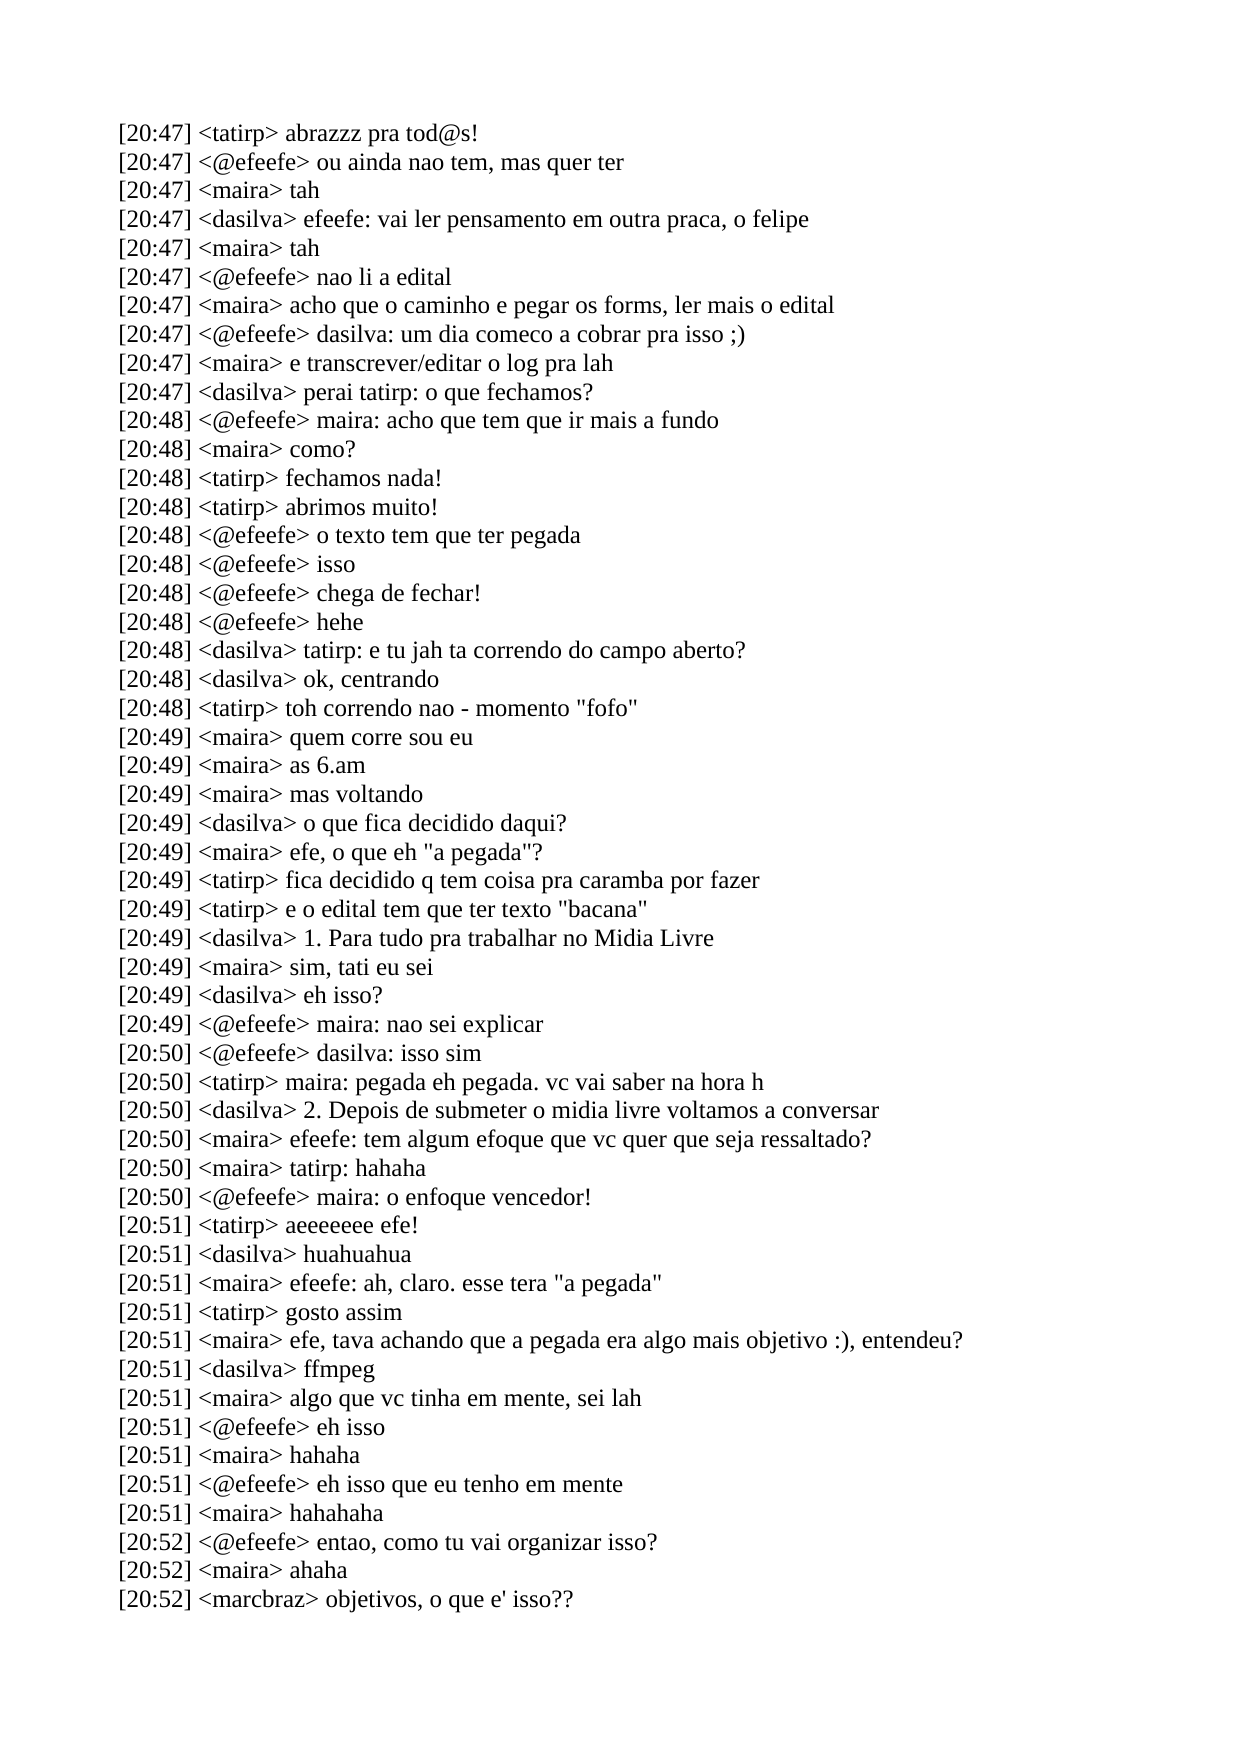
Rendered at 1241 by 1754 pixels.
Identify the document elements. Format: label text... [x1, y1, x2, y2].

text [20:47] <@efeefe> nao li a edital [118, 262, 1122, 291]
text [20:50] <@efeefe> maira: o enfoque vencedor! [118, 1182, 1122, 1211]
text [20:51] <maira> algo que vc tinha em mente, sei lah [118, 1383, 1122, 1412]
text [20:47] <dasilva> efeefe: vai ler pensamento em outra praca, o felipe [118, 204, 1122, 233]
text [20:49] <maira> quem corre sou eu [118, 722, 1122, 751]
text [20:47] <maira> e transcrever/editar o log pra lah [118, 348, 1122, 377]
text [20:50] <dasilva> 2. Depois de submeter o midia livre voltamos a conversar [118, 1096, 1122, 1124]
text [20:51] <tatirp> aeeeeeee efe! [118, 1211, 1122, 1239]
text [20:51] <maira> efeefe: ah, claro. esse tera "a pegada" [118, 1268, 1122, 1297]
text [20:52] <maira> ahaha [118, 1556, 1122, 1584]
text [20:49] <dasilva> 1. Para tudo pra trabalhar no Midia Livre [118, 923, 1122, 952]
text [20:48] <tatirp> toh correndo nao - momento "fofo" [118, 693, 1122, 722]
text [20:49] <maira> mas voltando [118, 779, 1122, 808]
text [20:49] <dasilva> eh isso? [118, 981, 1122, 1009]
text [20:49] <@efeefe> maira: nao sei explicar [118, 1009, 1122, 1038]
text [20:48] <tatirp> abrimos muito! [118, 492, 1122, 521]
text [20:50] <maira> tatirp: hahaha [118, 1153, 1122, 1182]
text [20:47] <tatirp> abrazzz pra tod@s! [118, 118, 1122, 147]
text [20:48] <@efeefe> maira: acho que tem que ir mais a fundo [118, 406, 1122, 434]
text [20:51] <@efeefe> eh isso que eu tenho em mente [118, 1469, 1122, 1498]
text [20:48] <@efeefe> isso [118, 549, 1122, 578]
text [20:51] <dasilva> huahuahua [118, 1239, 1122, 1268]
text [20:52] <@efeefe> entao, como tu vai organizar isso? [118, 1527, 1122, 1556]
text [20:47] <dasilva> perai tatirp: o que fechamos? [118, 377, 1122, 406]
text [20:47] <maira> tah [118, 176, 1122, 204]
text [20:47] <maira> tah [118, 233, 1122, 262]
text [20:48] <maira> como? [118, 434, 1122, 463]
text [20:52] <marcbraz> objetivos, o que e' isso?? [118, 1584, 1122, 1613]
text [20:49] <maira> efe, o que eh "a pegada"? [118, 837, 1122, 866]
text [20:47] <maira> acho que o caminho e pegar os forms, ler mais o edital [118, 291, 1122, 319]
text [20:48] <tatirp> fechamos nada! [118, 463, 1122, 492]
text [20:49] <tatirp> e o edital tem que ter texto "bacana" [118, 894, 1122, 923]
text [20:51] <dasilva> ffmpeg [118, 1354, 1122, 1383]
text [20:51] <maira> hahahaha [118, 1498, 1122, 1527]
text [20:50] <maira> efeefe: tem algum efoque que vc quer que seja ressaltado? [118, 1124, 1122, 1153]
text [20:48] <dasilva> tatirp: e tu jah ta correndo do campo aberto? [118, 636, 1122, 664]
text [20:51] <@efeefe> eh isso [118, 1412, 1122, 1441]
text [20:50] <tatirp> maira: pegada eh pegada. vc vai saber na hora h [118, 1067, 1122, 1096]
text [20:48] <@efeefe> o texto tem que ter pegada [118, 521, 1122, 549]
text [20:48] <@efeefe> hehe [118, 607, 1122, 636]
text [20:49] <maira> sim, tati eu sei [118, 952, 1122, 981]
text [20:51] <maira> efe, tava achando que a pegada era algo mais objetivo :), entendeu? [118, 1326, 1122, 1354]
text [20:49] <tatirp> fica decidido q tem coisa pra caramba por fazer [118, 866, 1122, 894]
text [20:49] <dasilva> o que fica decidido daqui? [118, 808, 1122, 837]
text [20:47] <@efeefe> ou ainda nao tem, mas quer ter [118, 147, 1122, 176]
text [20:51] <maira> hahaha [118, 1441, 1122, 1469]
text [20:48] <dasilva> ok, centrando [118, 664, 1122, 693]
text [20:50] <@efeefe> dasilva: isso sim [118, 1038, 1122, 1067]
text [20:47] <@efeefe> dasilva: um dia comeco a cobrar pra isso ;) [118, 319, 1122, 348]
text [20:51] <tatirp> gosto assim [118, 1297, 1122, 1326]
text [20:49] <maira> as 6.am [118, 751, 1122, 779]
text [20:48] <@efeefe> chega de fechar! [118, 578, 1122, 607]
